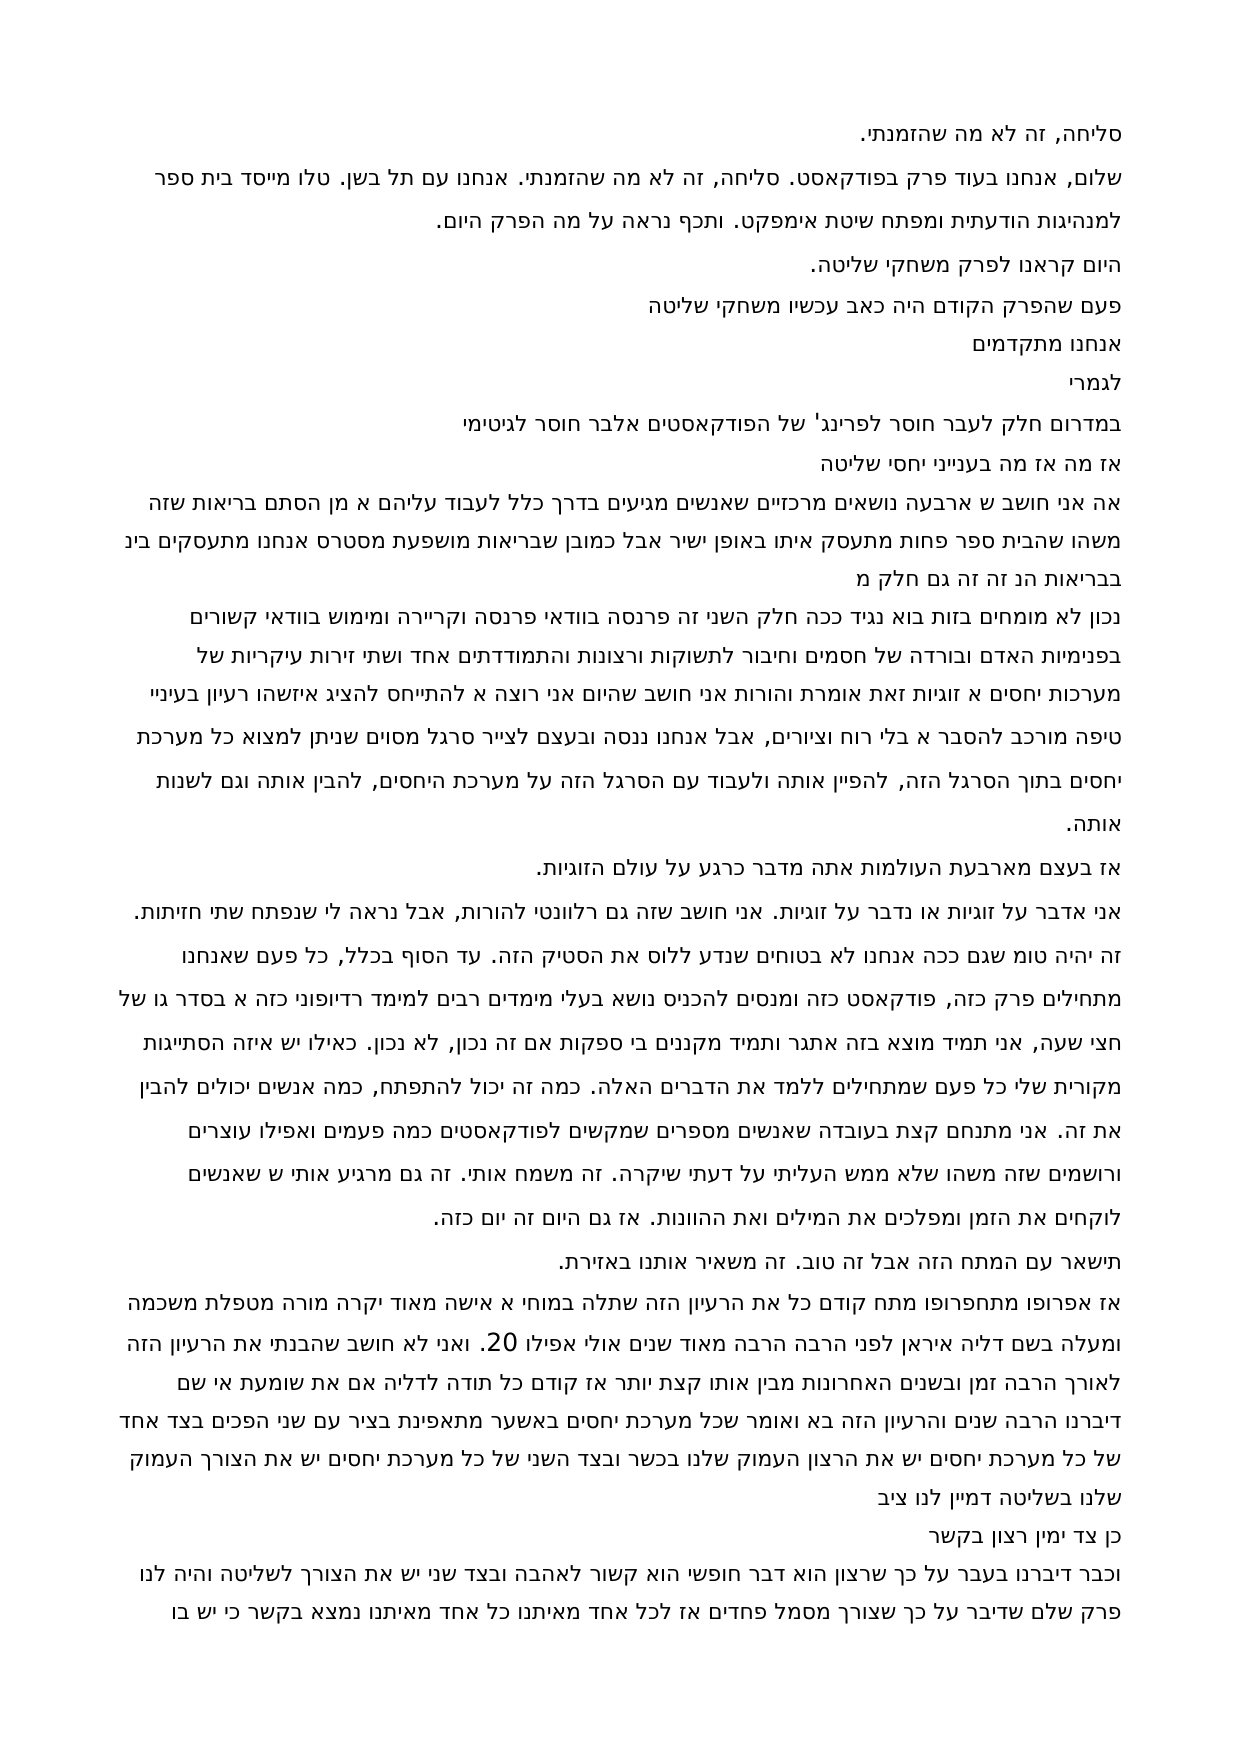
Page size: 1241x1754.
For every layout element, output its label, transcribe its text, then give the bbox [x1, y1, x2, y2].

text אה אני חושב ש ארבעה נושאים מרכזיים שאנשים מגיעים בדרך כלל לעבוד עליהם א מן הסתם בריאות שזה משהו שהבית ספר פחות מתעסק איתו באופן ישיר אבל כמובן שבריאות מושפעת מסטרס אנחנו מתעסקים בינ בבריאות הנ זה זה גם חלק מ [118, 490, 1122, 592]
text פעם שהפרק הקודם היה כאב עכשיו משחקי שליטה [118, 293, 1122, 319]
text אז אפרופו מתחפרופו מתח קודם כל את הרעיון הזה שתלה במוחי א אישה מאוד יקרה מורה מטפלת משכמה ומעלה בשם דליה איראן לפני הרבה הרבה מאוד שנים אולי אפילו 20. ואני לא חושב שהבנתי את הרעיון הזה לאורך הרבה זמן ובשנים האחרונות מבין אותו קצת יותר אז קודם כל תודה לדליה אם את שומעת אי שם דיברנו הרבה שנים והרעיון הזה בא ואומר שכל מערכת יחסים באשער מתאפינת בציר עם שני הפכים בצד אחד של כל מערכת יחסים יש את הרצון העמוק שלנו בכשר ובצד השני של כל מערכת יחסים יש את הצורך העמוק שלנו בשליטה דמיין לנו ציב [118, 1290, 1122, 1510]
text שלום, אנחנו בעוד פרק בפודקאסט. סליחה, זה לא מה שהזמנתי. אנחנו עם תל בשן. טלו מייסד בית ספר למנהיגות הודעתית ומפתח שיטת אימפקט. ותכף נראה על מה הפרק היום. [118, 162, 1122, 235]
text אנחנו מתקדמים [118, 331, 1122, 357]
text היום קראנו לפרק משחקי שליטה. [118, 249, 1122, 278]
text אז מה אז מה בענייני יחסי שליטה [118, 452, 1122, 477]
text וכבר דיברנו בעבר על כך שרצון הוא דבר חופשי הוא קשור לאהבה ובצד שני יש את הצורך לשליטה והיה לנו פרק שלם שדיבר על כך שצורך מסמל פחדים אז לכל אחד מאיתנו כל אחד מאיתנו נמצא בקשר כי יש בו [118, 1561, 1122, 1625]
text נכון לא מומחים בזות בוא נגיד ככה חלק השני זה פרנסה בוודאי פרנסה וקריירה ומימוש בוודאי קשורים בפנימיות האדם ובורדה של חסמים וחיבור לתשוקות ורצונות והתמודדתים אחד ושתי זירות עיקריות של מערכות יחסים א זוגיות זאת אומרת והורות אני חושב שהיום אני רוצה א להתייחס להציג איזשהו רעיון בעיניי טיפה מורכב להסבר א בלי רוח וציורים, אבל אנחנו ננסה ובעצם לצייר סרגל מסוים שניתן למצוא כל מערכת יחסים בתוך הסרגל הזה, להפיין אותה ולעבוד עם הסרגל הזה על מערכת היחסים, להבין אותה וגם לשנות אותה. [118, 604, 1122, 838]
text אני אדבר על זוגיות או נדבר על זוגיות. אני חושב שזה גם רלוונטי להורות, אבל נראה לי שנפתח שתי חזיתות. זה יהיה טומ שגם ככה אנחנו לא בטוחים שנדע ללוס את הסטיק הזה. עד הסוף בכלל, כל פעם שאנחנו מתחילים פרק כזה, פודקאסט כזה ומנסים להכניס נושא בעלי מימדים רבים למימד רדיופוני כזה א בסדר גו של חצי שעה, אני תמיד מוצא בזה אתגר ותמיד מקננים בי ספקות אם זה נכון, לא נכון. כאילו יש איזה הסתייגות מקורית שלי כל פעם שמתחילים ללמד את הדברים האלה. כמה זה יכול להתפתח, כמה אנשים יכולים להבין את זה. אני מתנחם קצת בעובדה שאנשים מספרים שמקשים לפודקאסטים כמה פעמים ואפילו עוצרים ורושמים שזה משהו שלא ממש העליתי על דעתי שיקרה. זה משמח אותי. זה גם מרגיע אותי ש שאנשים לוקחים את הזמן ומפלכים את המילים ואת ההוונות. אז גם היום זה יום כזה. [118, 896, 1122, 1231]
text במדרום חלק לעבר חוסר לפרינג' של הפודקאסטים אלבר חוסר לגיטימי [118, 408, 1122, 437]
text תישאר עם המתח הזה אבל זה טוב. זה משאיר אותנו באזירת. [118, 1246, 1122, 1275]
text לגמרי [118, 369, 1122, 395]
text אז בעצם מארבעת העולמות אתה מדבר כרגע על עולם הזוגיות. [118, 852, 1122, 881]
text כן צד ימין רצון בקשר [118, 1523, 1122, 1548]
text סליחה, זה לא מה שהזמנתי. [118, 118, 1122, 147]
